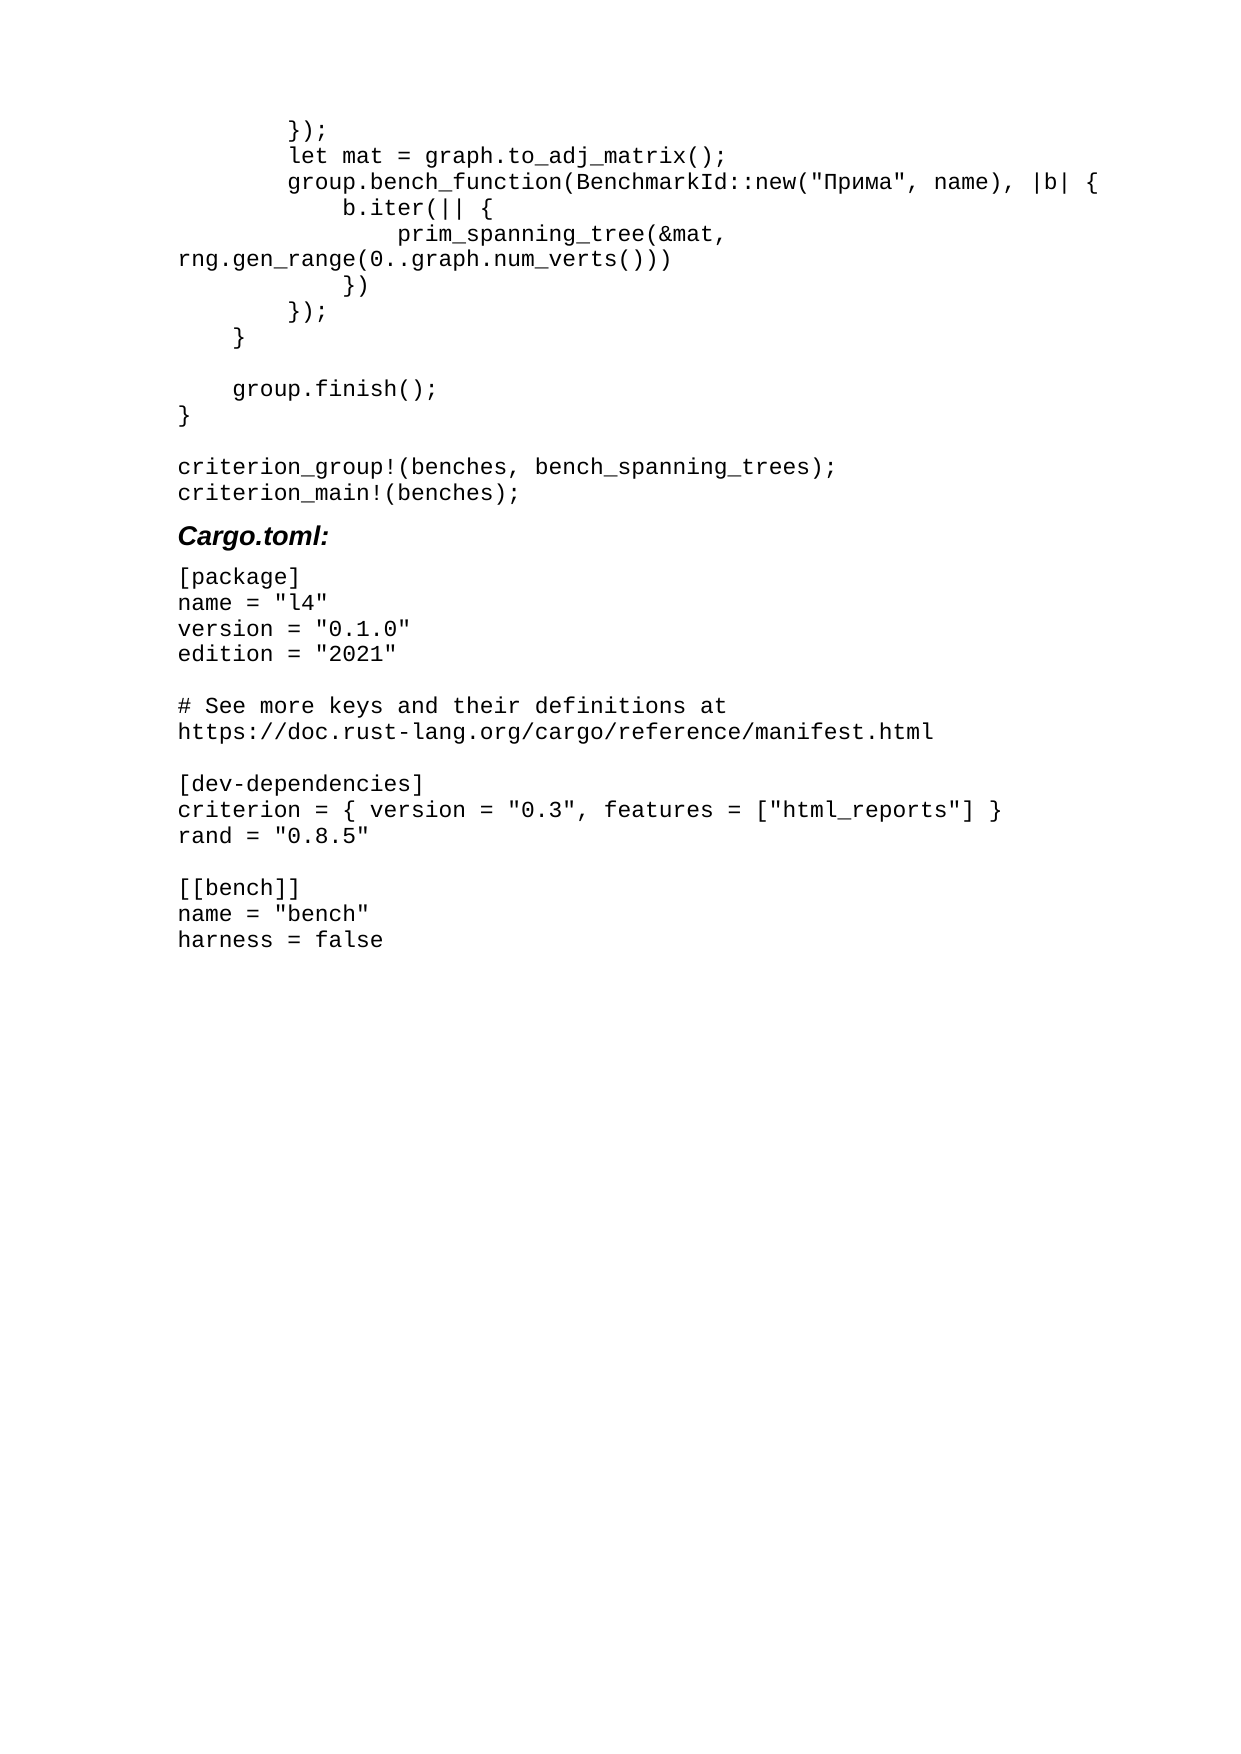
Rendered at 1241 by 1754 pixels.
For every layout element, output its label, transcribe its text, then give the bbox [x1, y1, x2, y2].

text [package] [177, 565, 1152, 591]
text let mat = graph.to_adj_matrix(); [177, 144, 1152, 170]
text edition = "2021" [177, 643, 1152, 669]
text name = "bench" [177, 902, 1152, 928]
text } [177, 403, 1152, 429]
text }) [177, 274, 1152, 300]
text [dev-dependencies] [177, 772, 1152, 798]
text harness = false [177, 928, 1152, 954]
text group.bench_function(BenchmarkId::new("Прима", name), |b| { [177, 170, 1152, 196]
text prim_spanning_tree(&mat, rng.gen_range(0..graph.num_verts())) [177, 222, 1152, 274]
text name = "l4" [177, 591, 1152, 617]
text # See more keys and their definitions at https://doc.rust-lang.org/cargo/reference/manifest.html [177, 695, 1152, 747]
text }); [177, 300, 1152, 326]
text criterion_main!(benches); [177, 481, 1152, 507]
text [[bench]] [177, 876, 1152, 902]
text }); [177, 118, 1152, 144]
text version = "0.1.0" [177, 617, 1152, 643]
text rand = "0.8.5" [177, 824, 1152, 850]
text group.finish(); [177, 377, 1152, 403]
text criterion = { version = "0.3", features = ["html_reports"] } [177, 798, 1152, 824]
subtitle Cargo.toml: [177, 520, 1152, 551]
text b.iter(|| { [177, 196, 1152, 222]
text criterion_group!(benches, bench_spanning_trees); [177, 455, 1152, 481]
text } [177, 326, 1152, 352]
